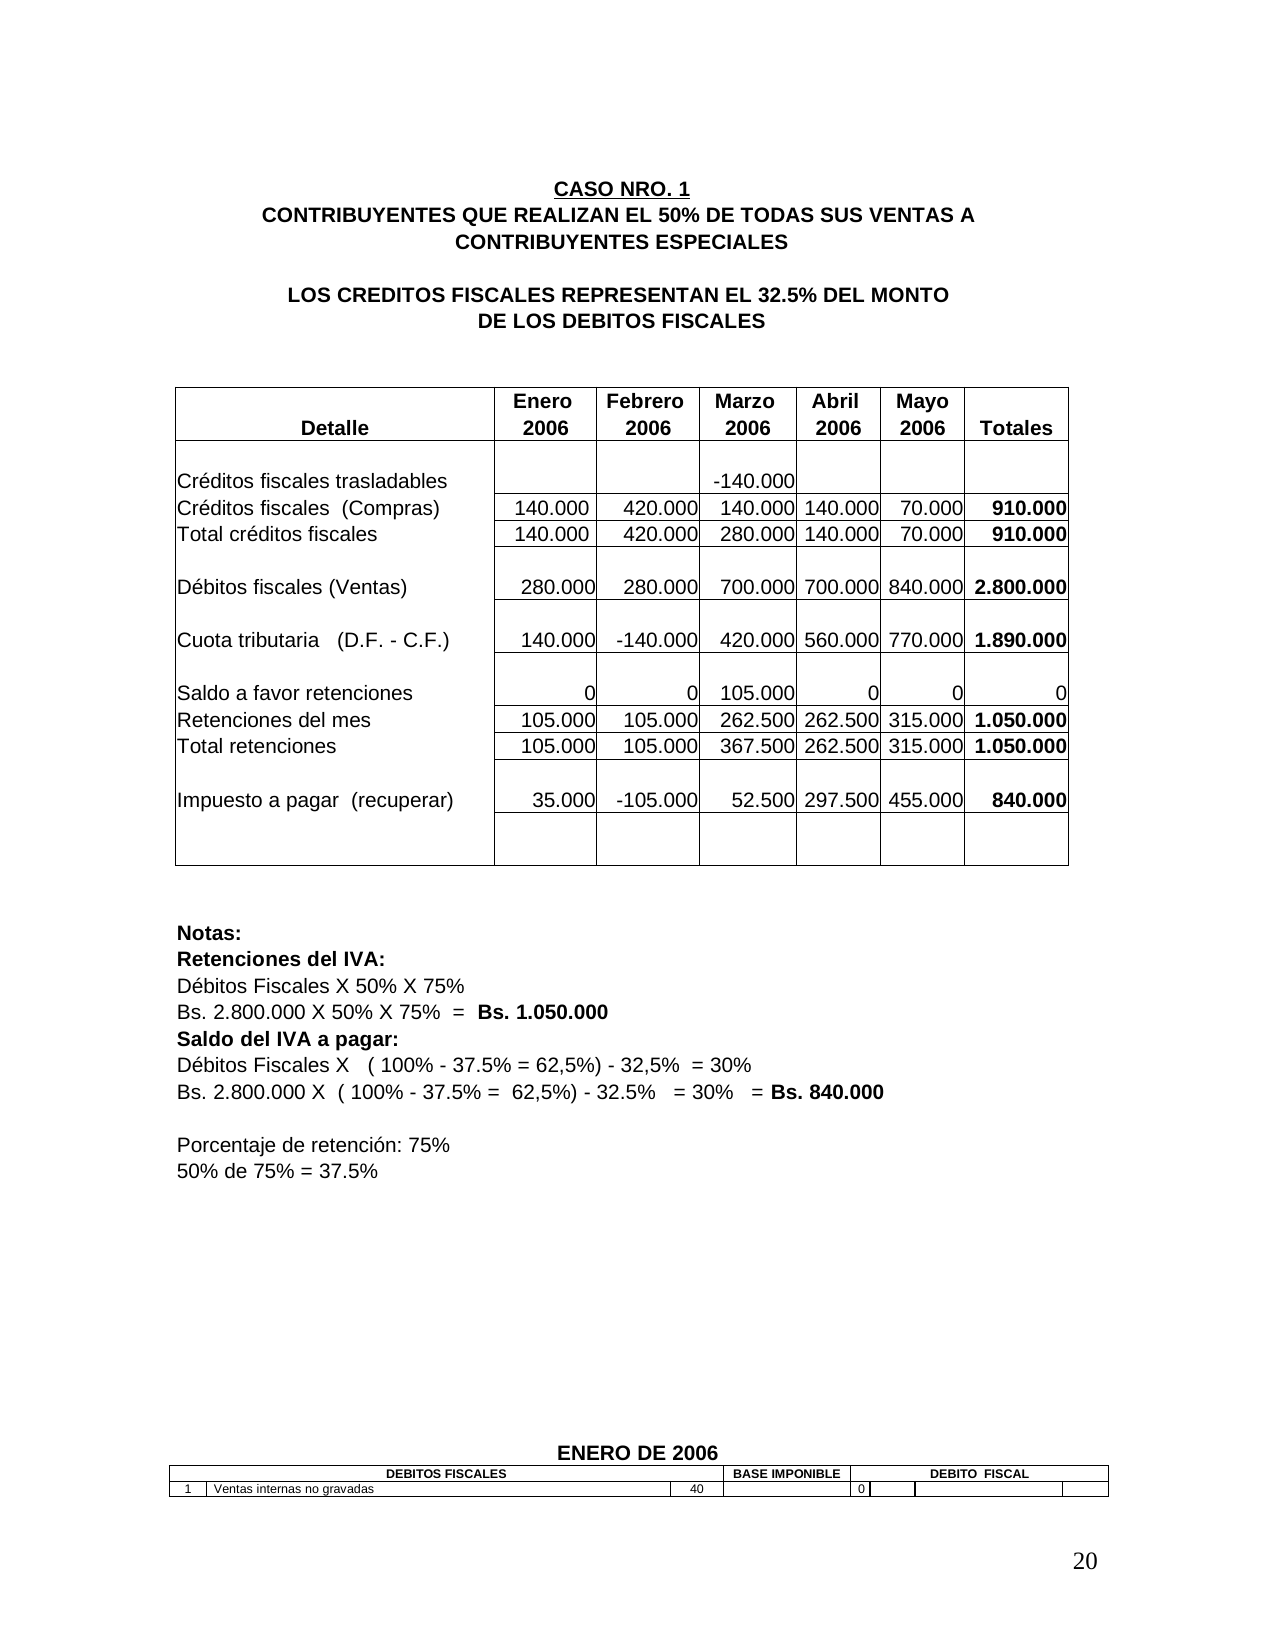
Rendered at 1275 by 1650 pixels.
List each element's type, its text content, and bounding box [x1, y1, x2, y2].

table_cell 910.000 [965, 494, 1068, 519]
table_cell [797, 838, 880, 865]
table_cell [175, 891, 494, 918]
table_cell [880, 360, 964, 387]
table_cell 280.000 [700, 521, 796, 546]
table_cell 1 [170, 1482, 206, 1496]
table_cell 2006 [797, 413, 880, 440]
table_cell [699, 971, 796, 998]
table_cell [965, 360, 1068, 387]
table_cell [965, 918, 1068, 944]
table_cell [495, 760, 596, 785]
table_header [699, 148, 796, 174]
table_cell [176, 388, 494, 413]
table_cell 140.000 [797, 521, 880, 546]
table_cell [175, 866, 494, 891]
table_cell [495, 441, 596, 466]
table_cell Mayo [881, 388, 964, 413]
table_cell [495, 891, 597, 918]
table_cell [881, 600, 964, 626]
table_cell DE LOS DEBITOS FISCALES [175, 307, 1068, 333]
table_cell [797, 441, 880, 466]
table_cell [700, 653, 796, 679]
table_cell 140.000 [700, 494, 796, 519]
table_cell [699, 1130, 796, 1157]
table_cell 262.500 [700, 706, 796, 732]
table_header [597, 148, 699, 174]
text ENERO DE 2006 [177, 1441, 1098, 1465]
table_cell Créditos fiscales (Compras) [176, 493, 494, 519]
table_cell [881, 813, 964, 838]
table_cell [699, 866, 796, 891]
table_cell Totales [965, 413, 1068, 440]
table_cell [871, 1482, 914, 1496]
table_cell [176, 838, 494, 865]
table_cell -140.000 [597, 626, 699, 652]
table_cell [699, 1104, 796, 1130]
table_cell [1063, 1482, 1108, 1496]
table_cell [597, 838, 699, 865]
table_cell 420.000 [597, 494, 699, 519]
table_cell [176, 652, 494, 679]
table_cell 910.000 [965, 521, 1068, 546]
table_cell [175, 1104, 494, 1130]
table_cell [495, 653, 596, 679]
table_header [175, 148, 494, 174]
table_cell [597, 945, 699, 971]
table_cell [597, 254, 699, 280]
table_cell 140.000 [797, 494, 880, 519]
table_cell [495, 547, 596, 573]
table_cell Cuota tributaria (D.F. - C.F.) [176, 626, 494, 652]
table_cell [916, 1482, 1062, 1496]
table_cell -140.000 [700, 466, 796, 493]
table_cell [797, 813, 880, 838]
table_cell 140.000 [495, 521, 596, 546]
table_cell [495, 466, 596, 493]
table_cell [699, 918, 796, 944]
table_cell [965, 891, 1068, 918]
table_cell 0 [965, 679, 1068, 705]
table_cell [495, 334, 597, 360]
table_cell Total retenciones [176, 732, 494, 758]
table_cell Créditos fiscales trasladables [176, 466, 494, 493]
table_cell 70.000 [881, 494, 964, 519]
table_cell 105.000 [597, 706, 699, 732]
table_cell [597, 760, 699, 785]
table_cell [495, 838, 596, 865]
table_cell [881, 547, 964, 573]
table_cell [700, 441, 796, 466]
table_cell [880, 1104, 964, 1130]
table_cell [880, 1024, 964, 1051]
table_cell [700, 838, 796, 865]
table_cell 0 [495, 679, 596, 705]
table_cell [880, 1051, 964, 1077]
table_cell 105.000 [495, 733, 596, 758]
table_cell 420.000 [597, 521, 699, 546]
table_cell 0 [597, 679, 699, 705]
table_cell [699, 945, 796, 971]
table_cell 1.050.000 [965, 706, 1068, 732]
table_cell [797, 600, 880, 626]
table_cell [797, 760, 880, 785]
table_cell [796, 945, 880, 971]
table_cell [597, 441, 699, 466]
table_cell [796, 918, 880, 944]
table_header [965, 148, 1068, 174]
table_cell Abril [797, 388, 880, 413]
table_cell [597, 547, 699, 573]
table_cell 40 [671, 1482, 723, 1496]
table_cell 262.500 [797, 706, 880, 732]
table_cell Débitos Fiscales X ( 100% - 37.5% = 62,5%) - 32,5% = 30% [175, 1051, 796, 1077]
table_cell [965, 441, 1068, 466]
table_header DEBITO FISCAL [851, 1466, 1108, 1481]
table_cell [495, 918, 597, 944]
table_cell [597, 1024, 699, 1051]
table_cell [597, 653, 699, 679]
table_cell [965, 1104, 1068, 1130]
table_cell [597, 1184, 699, 1210]
table_cell [495, 866, 597, 891]
table_cell [699, 998, 796, 1024]
table_cell [495, 1104, 597, 1130]
table_cell CONTRIBUYENTES ESPECIALES [175, 227, 1068, 254]
table_cell [965, 388, 1068, 413]
table_cell [796, 891, 880, 918]
table_cell 105.000 [495, 706, 596, 732]
table_cell [880, 918, 964, 944]
table_cell [797, 547, 880, 573]
table_cell 280.000 [597, 573, 699, 599]
table_cell [176, 812, 494, 838]
table_cell Porcentaje de retención: 75% [175, 1130, 494, 1157]
table_cell [796, 971, 880, 998]
table_cell [700, 547, 796, 573]
table_cell 70.000 [881, 521, 964, 546]
table_header [796, 148, 880, 174]
table_cell Detalle [176, 413, 494, 440]
table_cell [880, 254, 964, 280]
table_cell Débitos fiscales (Ventas) [176, 573, 494, 599]
table_cell 700.000 [797, 573, 880, 599]
table_cell [699, 334, 796, 360]
table_cell [965, 838, 1068, 865]
table_cell [965, 971, 1068, 998]
table_cell 1.050.000 [965, 733, 1068, 758]
table_cell [796, 1051, 880, 1077]
table_cell [597, 1130, 699, 1157]
table_cell 35.000 [495, 785, 596, 812]
table_cell [965, 945, 1068, 971]
table_cell 0 [881, 679, 964, 705]
table_cell [176, 546, 494, 573]
table_cell 280.000 [495, 573, 596, 599]
table_cell Total créditos fiscales [176, 520, 494, 546]
table_cell [880, 971, 964, 998]
table_cell Marzo [700, 388, 796, 413]
table_cell [699, 1157, 796, 1183]
table_cell 315.000 [881, 706, 964, 732]
table_cell [495, 1184, 597, 1210]
table_cell 770.000 [881, 626, 964, 652]
table_cell [495, 254, 597, 280]
table_cell 297.500 [797, 785, 880, 812]
table_cell [880, 1130, 964, 1157]
table_cell [699, 254, 796, 280]
table_cell [965, 1077, 1068, 1104]
table_cell [965, 998, 1068, 1024]
table_cell 840.000 [965, 785, 1068, 812]
table_cell 140.000 [495, 626, 596, 652]
table_cell [796, 1157, 880, 1183]
table_cell Febrero [597, 388, 699, 413]
table_cell [880, 866, 964, 891]
table_cell 1.890.000 [965, 626, 1068, 652]
table_cell [880, 1157, 964, 1183]
table_cell [965, 547, 1068, 573]
table_cell [797, 653, 880, 679]
table_cell 2006 [597, 413, 699, 440]
table_cell [597, 813, 699, 838]
table_cell 52.500 [700, 785, 796, 812]
table_cell Enero [495, 388, 596, 413]
table_cell [965, 1051, 1068, 1077]
table_cell 840.000 [881, 573, 964, 599]
table_cell [965, 813, 1068, 838]
table_cell Retenciones del mes [176, 705, 494, 732]
table_cell 50% de 75% = 37.5% [175, 1157, 494, 1183]
table_cell [597, 866, 699, 891]
table_cell [965, 1130, 1068, 1157]
table_cell [699, 360, 796, 387]
table_cell [796, 1184, 880, 1210]
table_cell CASO NRO. 1 [175, 174, 1068, 201]
table_cell [965, 600, 1068, 626]
table_cell [495, 600, 596, 626]
table_cell Ventas internas no gravadas [207, 1482, 670, 1496]
table_cell Saldo del IVA a pagar: [175, 1024, 494, 1051]
table_cell [796, 1024, 880, 1051]
table_cell [495, 1157, 597, 1183]
table_cell [597, 1104, 699, 1130]
table_cell [597, 1157, 699, 1183]
table_cell 2006 [495, 413, 596, 440]
table_cell [965, 653, 1068, 679]
table_cell [796, 254, 880, 280]
table_cell 2006 [700, 413, 796, 440]
table_header [880, 148, 964, 174]
table_cell [724, 1482, 850, 1496]
table_cell [700, 600, 796, 626]
table_cell [796, 360, 880, 387]
table_cell [796, 1130, 880, 1157]
table_cell CONTRIBUYENTES QUE REALIZAN EL 50% DE TODAS SUS VENTAS A [175, 201, 1068, 227]
table_cell [880, 1184, 964, 1210]
table_cell [797, 466, 880, 493]
table_cell 315.000 [881, 733, 964, 758]
table_cell [965, 1157, 1068, 1183]
table_cell [597, 918, 699, 944]
table_cell [880, 945, 964, 971]
table_header BASE IMPONIBLE [724, 1466, 850, 1481]
table_cell Impuesto a pagar (recuperar) [176, 785, 494, 812]
table_cell [700, 760, 796, 785]
table_cell -105.000 [597, 785, 699, 812]
table_cell [881, 760, 964, 785]
table_cell [175, 1184, 494, 1210]
table_cell [597, 891, 699, 918]
table_cell 367.500 [700, 733, 796, 758]
table_cell 105.000 [700, 679, 796, 705]
table_cell [965, 1184, 1068, 1210]
table_cell [880, 334, 964, 360]
table_cell [796, 334, 880, 360]
table_cell 140.000 [495, 494, 596, 519]
table_cell [699, 1184, 796, 1210]
table_cell 700.000 [700, 573, 796, 599]
table_cell [176, 599, 494, 626]
table_cell 455.000 [881, 785, 964, 812]
table_cell Bs. 2.800.000 X 50% X 75% = Bs. 1.050.000 [175, 998, 699, 1024]
table_cell 560.000 [797, 626, 880, 652]
table_cell [176, 441, 494, 466]
table_cell [965, 866, 1068, 891]
table_cell [597, 360, 699, 387]
table_cell [700, 813, 796, 838]
table_cell LOS CREDITOS FISCALES REPRESENTAN EL 32.5% DEL MONTO [175, 280, 1068, 307]
table_cell [495, 1130, 597, 1157]
table_cell [965, 334, 1068, 360]
table_cell [880, 891, 964, 918]
table_cell [175, 254, 494, 280]
table_cell [175, 334, 494, 360]
table_cell [699, 891, 796, 918]
table_cell Bs. 2.800.000 X ( 100% - 37.5% = 62,5%) - 32.5% = 30% = Bs. 840.000 [175, 1077, 964, 1104]
table_cell [495, 813, 596, 838]
table_cell 105.000 [597, 733, 699, 758]
table_cell [881, 653, 964, 679]
table_cell [495, 1024, 597, 1051]
table_cell 0 [797, 679, 880, 705]
table_cell [796, 1104, 880, 1130]
table_cell Retenciones del IVA: [175, 945, 494, 971]
table_cell [175, 360, 494, 387]
table_cell [965, 1024, 1068, 1051]
table_cell [965, 466, 1068, 493]
table_cell [965, 254, 1068, 280]
table_cell 2.800.000 [965, 573, 1068, 599]
table_cell [965, 760, 1068, 785]
table_cell [495, 945, 597, 971]
table_header [495, 148, 597, 174]
table_cell 2006 [881, 413, 964, 440]
table_cell [881, 466, 964, 493]
table_cell [597, 971, 699, 998]
table_cell 0 [851, 1482, 869, 1496]
table_cell [796, 866, 880, 891]
table_cell Débitos Fiscales X 50% X 75% [175, 971, 597, 998]
table_cell [880, 998, 964, 1024]
table_cell [597, 600, 699, 626]
table_cell [176, 759, 494, 785]
table_cell [881, 441, 964, 466]
table_cell [597, 334, 699, 360]
table_cell Saldo a favor retenciones [176, 679, 494, 705]
table_cell Notas: [175, 918, 494, 944]
table_cell 262.500 [797, 733, 880, 758]
table_cell [597, 466, 699, 493]
table_cell [495, 360, 597, 387]
table_cell [881, 838, 964, 865]
table_cell 420.000 [700, 626, 796, 652]
table_header DEBITOS FISCALES [170, 1466, 723, 1481]
table_cell [699, 1024, 796, 1051]
table_cell [796, 998, 880, 1024]
